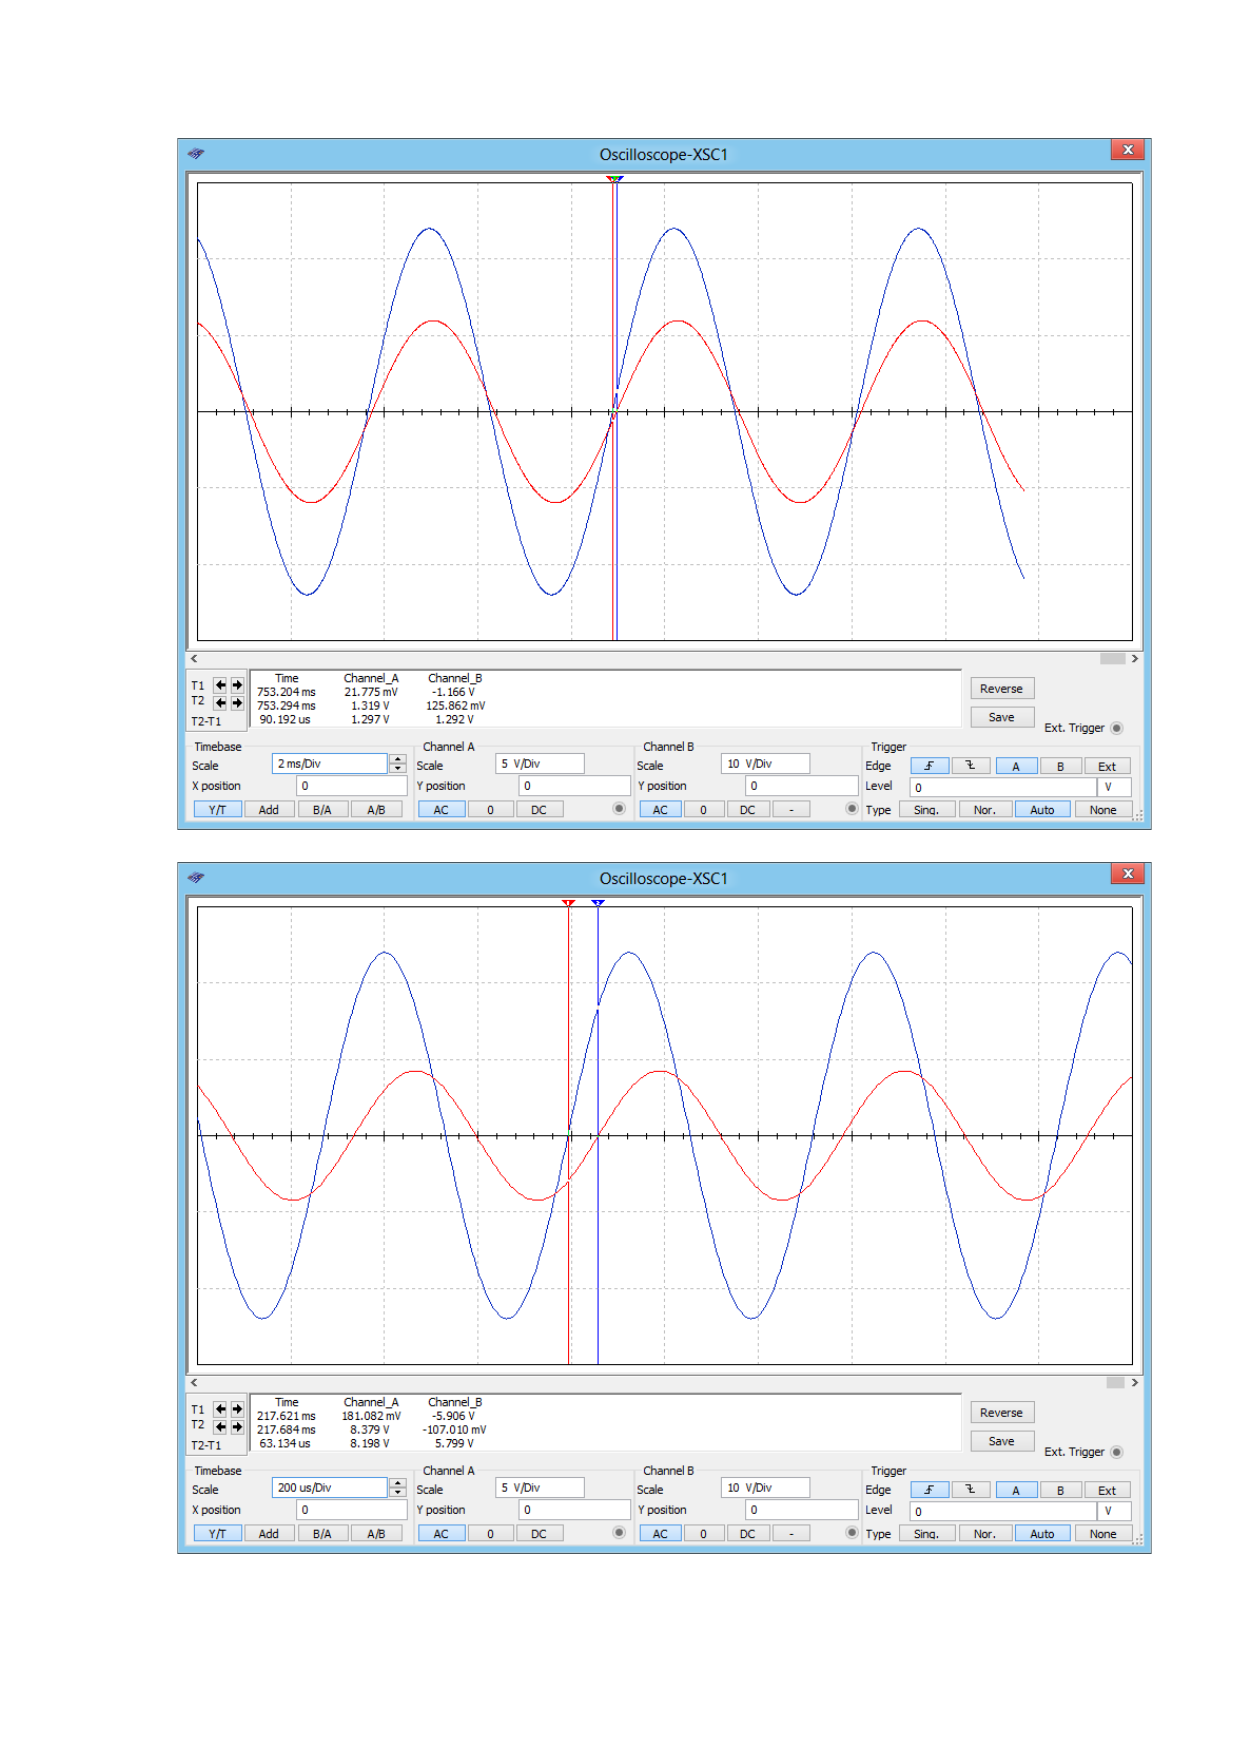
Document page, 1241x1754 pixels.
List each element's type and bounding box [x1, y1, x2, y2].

picture [177, 138, 1152, 830]
picture [177, 862, 1152, 1554]
